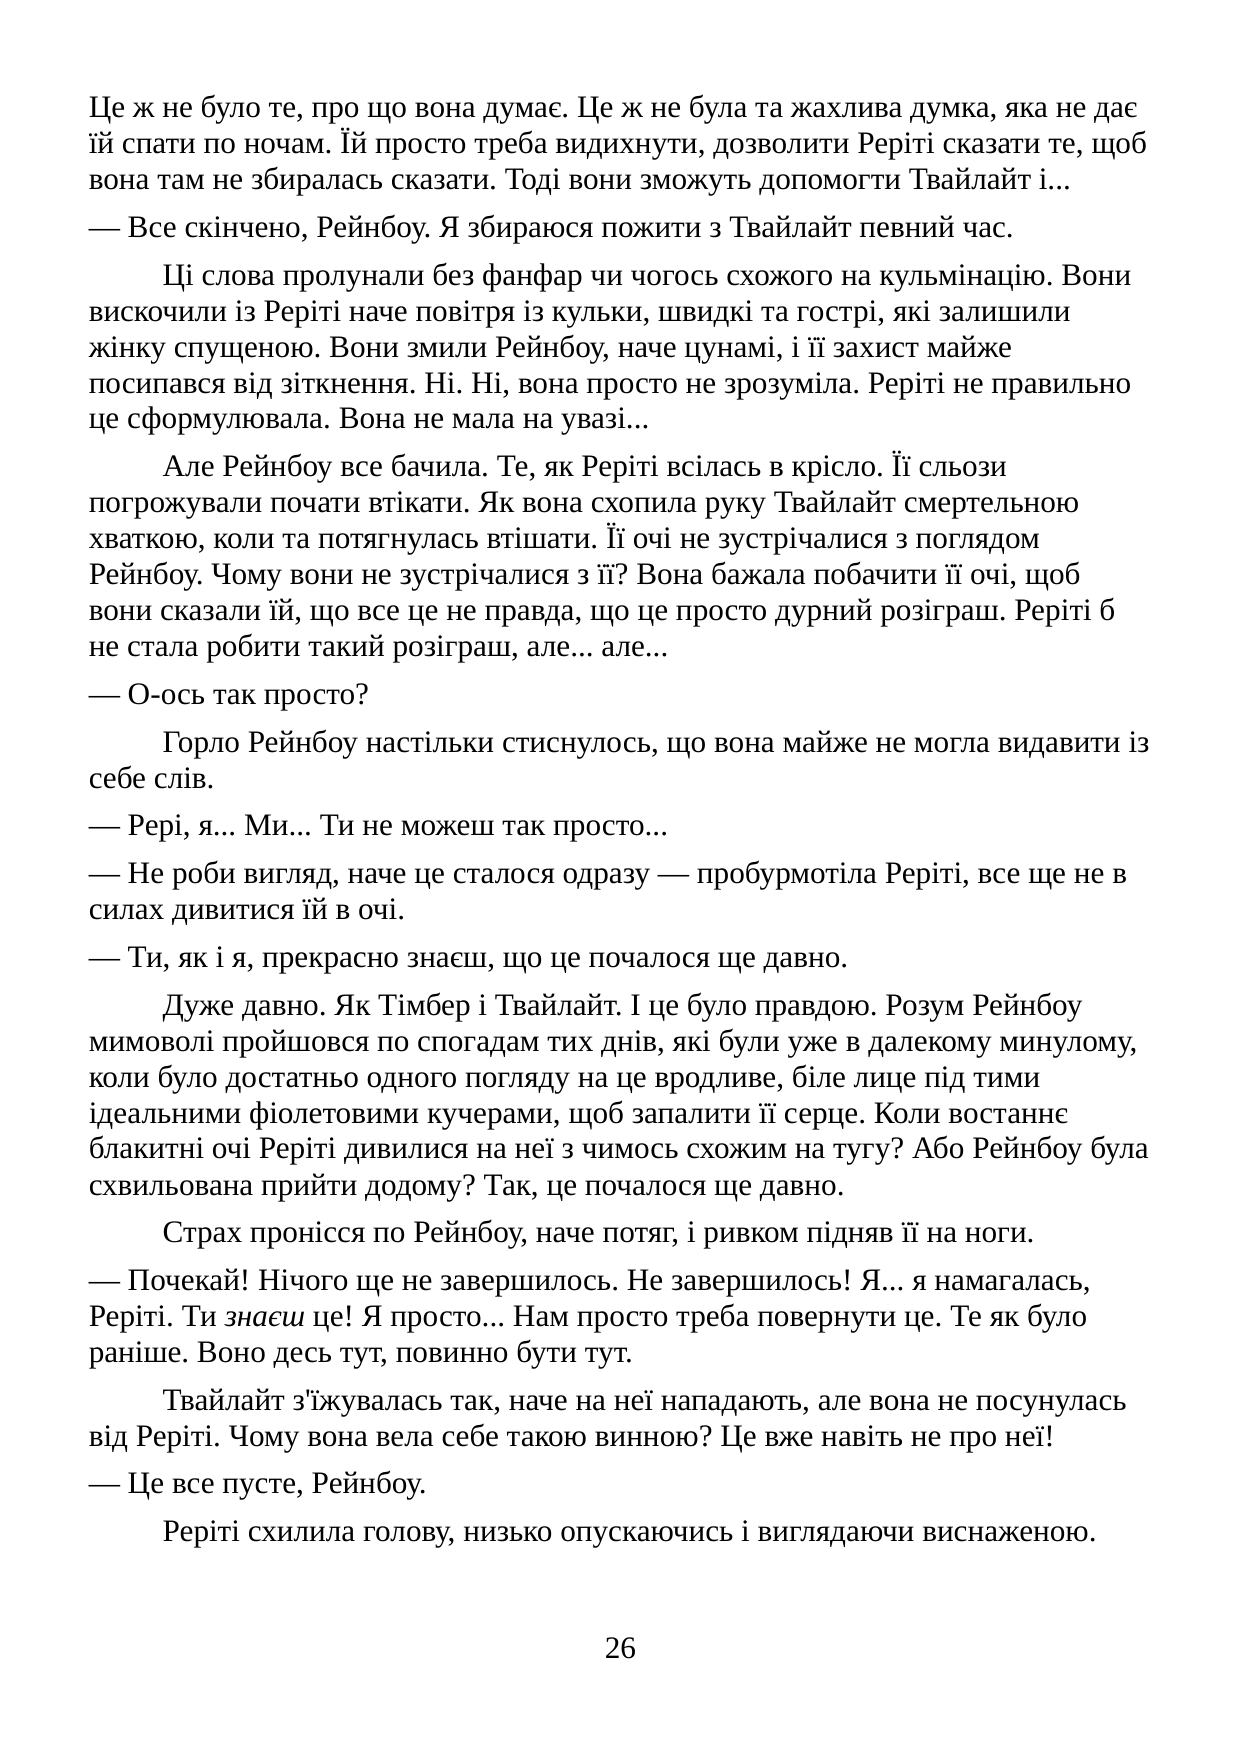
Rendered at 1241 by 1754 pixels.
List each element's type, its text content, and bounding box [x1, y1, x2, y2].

text Дуже давно. Як Тімбер і Твайлайт. І це було правдою. Розум Рейнбоу мимоволі пройшовся по спогадам тих днів, які були уже в далекому минулому, коли було достатньо одного погляду на це вродливе, біле лице під тими ідеальними фіолетовими кучерами, щоб запалити її серце. Коли востаннє блакитні очі Реріті дивилися на неї з чимось схожим на тугу? Або Рейнбоу була схвильована прийти додому? Так, це почалося ще давно. [88, 986, 1152, 1202]
text — Ти, як і я, прекрасно знаєш, що це почалося ще давно. [88, 938, 1152, 974]
text Твайлайт з'їжувалась так, наче на неї нападають, але вона не посунулась від Реріті. Чому вона вела себе такою винною? Це вже навіть не про неї! [88, 1381, 1152, 1453]
text Страх пронісся по Рейнбоу, наче потяг, і ривком підняв її на ноги. [88, 1213, 1152, 1249]
text — Все скінчено, Рейнбоу. Я збираюся пожити з Твайлайт певний час. [88, 208, 1152, 244]
text Але Рейнбоу все бачила. Те, як Реріті всілась в крісло. Її сльози погрожували почати втікати. Як вона схопила руку Твайлайт смертельною хваткою, коли та потягнулась втішати. Її очі не зустрічалися з поглядом Рейнбоу. Чому вони не зустрічалися з її? Вона бажала побачити її очі, щоб вони сказали їй, що все це не правда, що це просто дурний розіграш. Реріті б не стала робити такий розіграш, але... але... [88, 448, 1152, 663]
text Реріті схилила голову, низько опускаючись і виглядаючи виснаженою. [88, 1513, 1152, 1548]
text Ці слова пролунали без фанфар чи чогось схожого на кульмінацію. Вони вискочили із Реріті наче повітря із кульки, швидкі та гострі, які залишили жінку спущеною. Вони змили Рейнбоу, наче цунамі, і її захист майже посипався від зіткнення. Ні. Ні, вона просто не зрозуміла. Реріті не правильно це сформулювала. Вона не мала на увазі... [88, 256, 1152, 436]
text — Це все пусте, Рейнбоу. [88, 1465, 1152, 1501]
text — Почекай! Нічого ще не завершилось. Не завершилось! Я... я намагалась, Реріті. Ти знаєш це! Я просто... Нам просто треба повернути це. Те як було раніше. Воно десь тут, повинно бути тут. [88, 1261, 1152, 1369]
text Це ж не було те, про що вона думає. Це ж не була та жахлива думка, яка не дає їй спати по ночам. Їй просто треба видихнути, дозволити Реріті сказати те, щоб вона там не збиралась сказати. Тоді вони зможуть допомогти Твайлайт і... [88, 88, 1152, 196]
text — О-ось так просто? [88, 675, 1152, 711]
text — Рері, я... Ми... Ти не можеш так просто... [88, 807, 1152, 843]
text Горло Рейнбоу настільки стиснулось, що вона майже не могла видавити із себе слів. [88, 723, 1152, 795]
text — Не роби вигляд, наче це сталося одразу — пробурмотіла Реріті, все ще не в силах дивитися їй в очі. [88, 854, 1152, 926]
